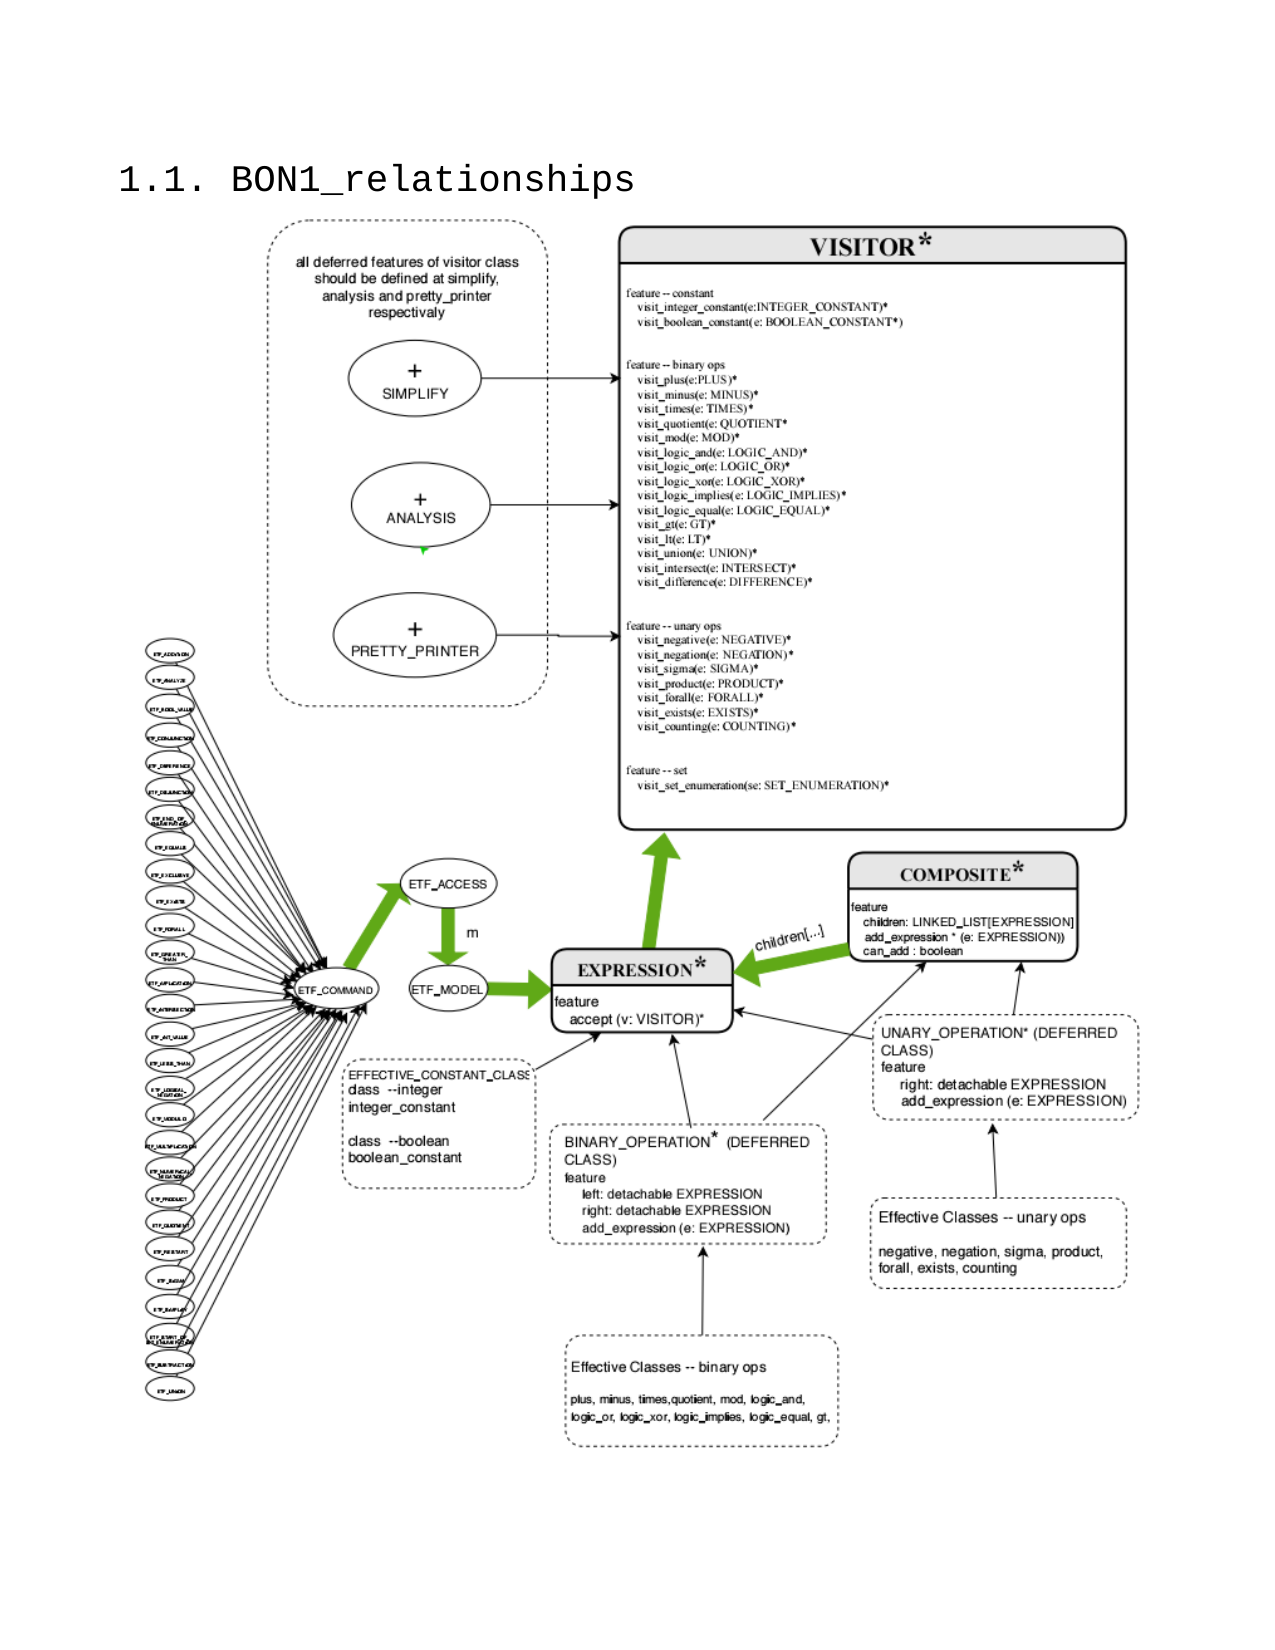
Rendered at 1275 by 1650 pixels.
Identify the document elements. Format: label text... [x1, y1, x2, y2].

picture [125, 203, 1150, 1529]
text 1.1. BON1_relationships [118, 161, 1157, 203]
